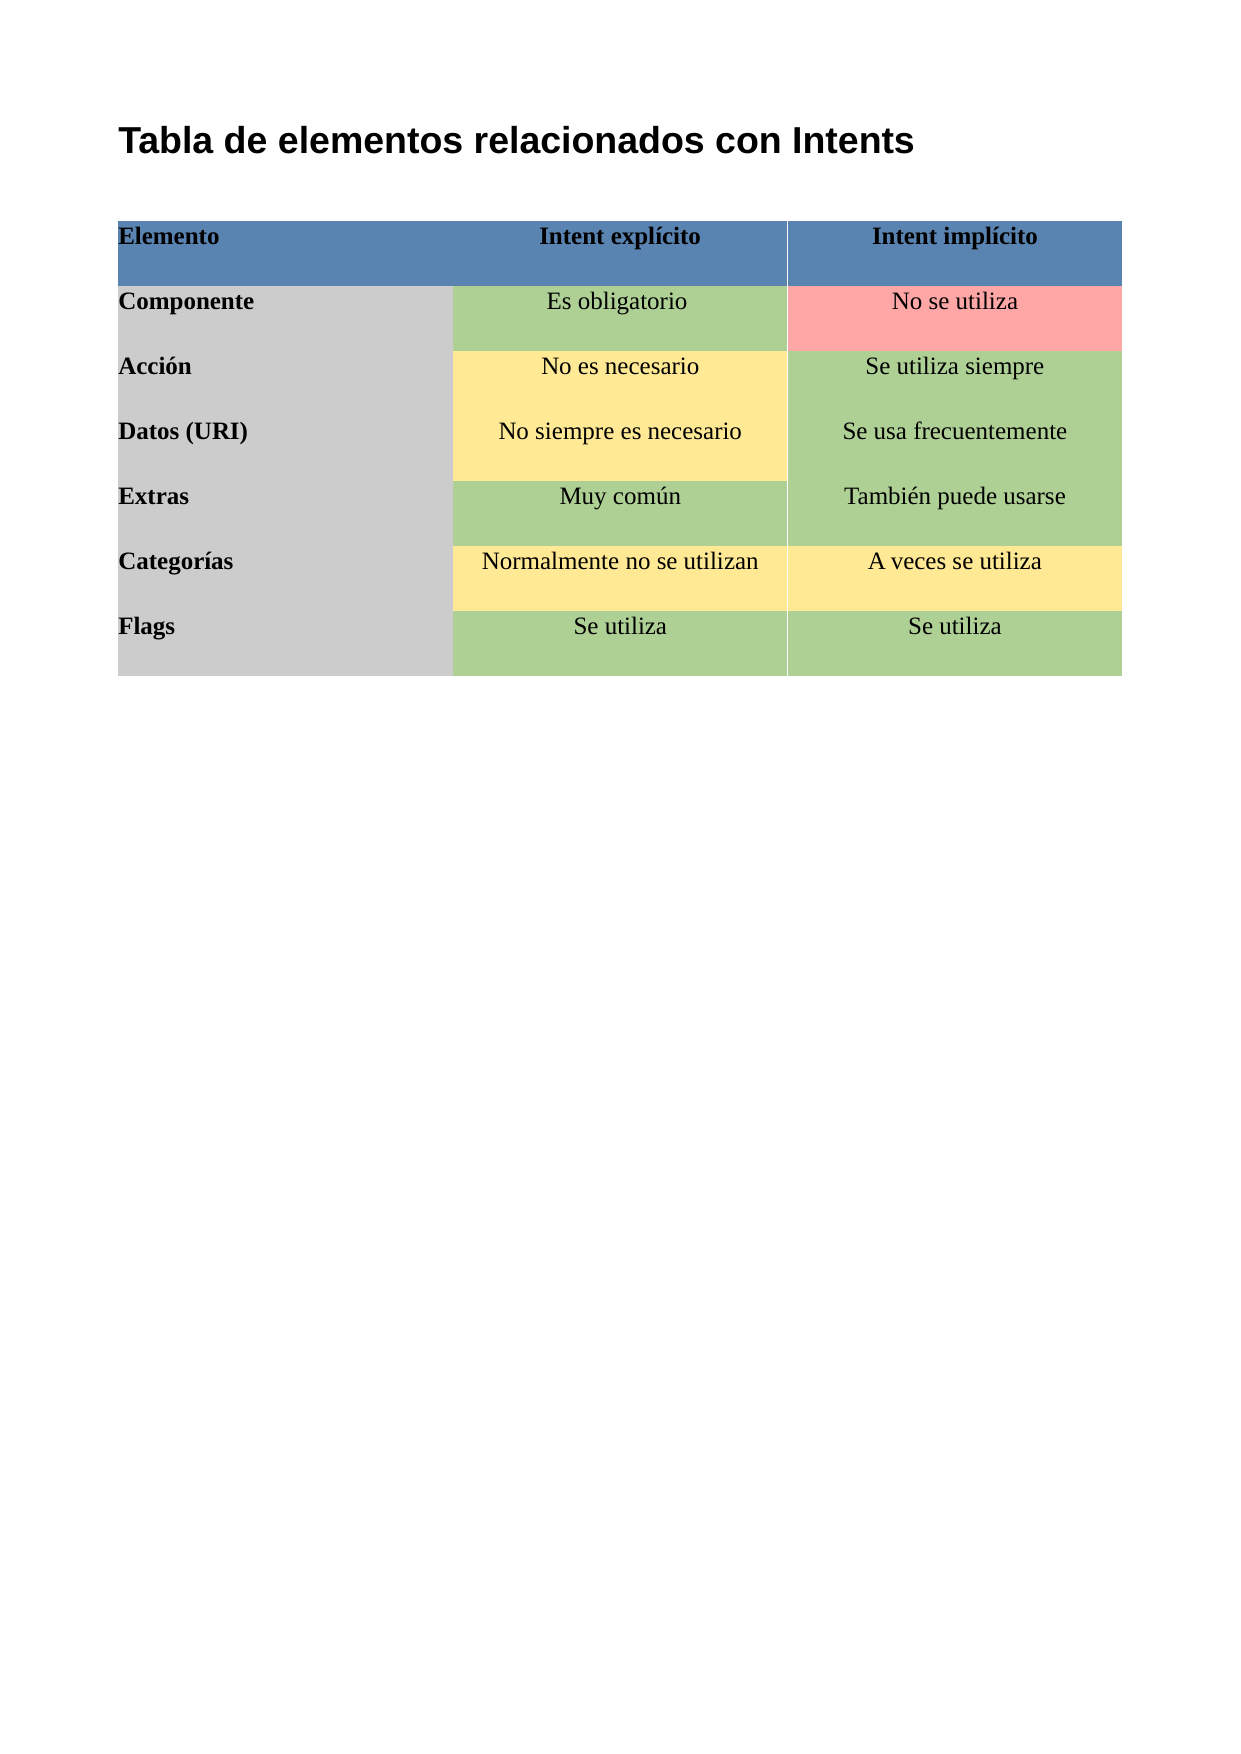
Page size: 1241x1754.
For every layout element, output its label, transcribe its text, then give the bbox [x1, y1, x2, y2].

subtitle Tabla de elementos relacionados con Intents [118, 118, 1122, 161]
table_cell Datos (URI) [118, 416, 453, 481]
table_cell Se utiliza [788, 611, 1122, 676]
table_cell Extras [118, 481, 453, 546]
table_cell No siempre es necesario [453, 416, 787, 481]
table_cell No se utiliza [788, 286, 1122, 351]
table_cell También puede usarse [788, 481, 1122, 546]
table_cell Es obligatorio [453, 286, 787, 351]
table_cell No es necesario [453, 351, 787, 416]
table_header Intent implícito [788, 221, 1122, 286]
table_cell Se utiliza siempre [788, 351, 1122, 416]
table_cell Se usa frecuentemente [788, 416, 1122, 481]
table_cell Muy común [453, 481, 787, 546]
table_cell Flags [118, 611, 453, 676]
table_cell Normalmente no se utilizan [453, 546, 787, 611]
table_cell Componente [118, 286, 453, 351]
table_cell Acción [118, 351, 453, 416]
table_cell Se utiliza [453, 611, 787, 676]
table_cell Categorías [118, 546, 453, 611]
table_header Elemento [118, 221, 453, 286]
table_header Intent explícito [453, 221, 787, 286]
table_cell A veces se utiliza [788, 546, 1122, 611]
